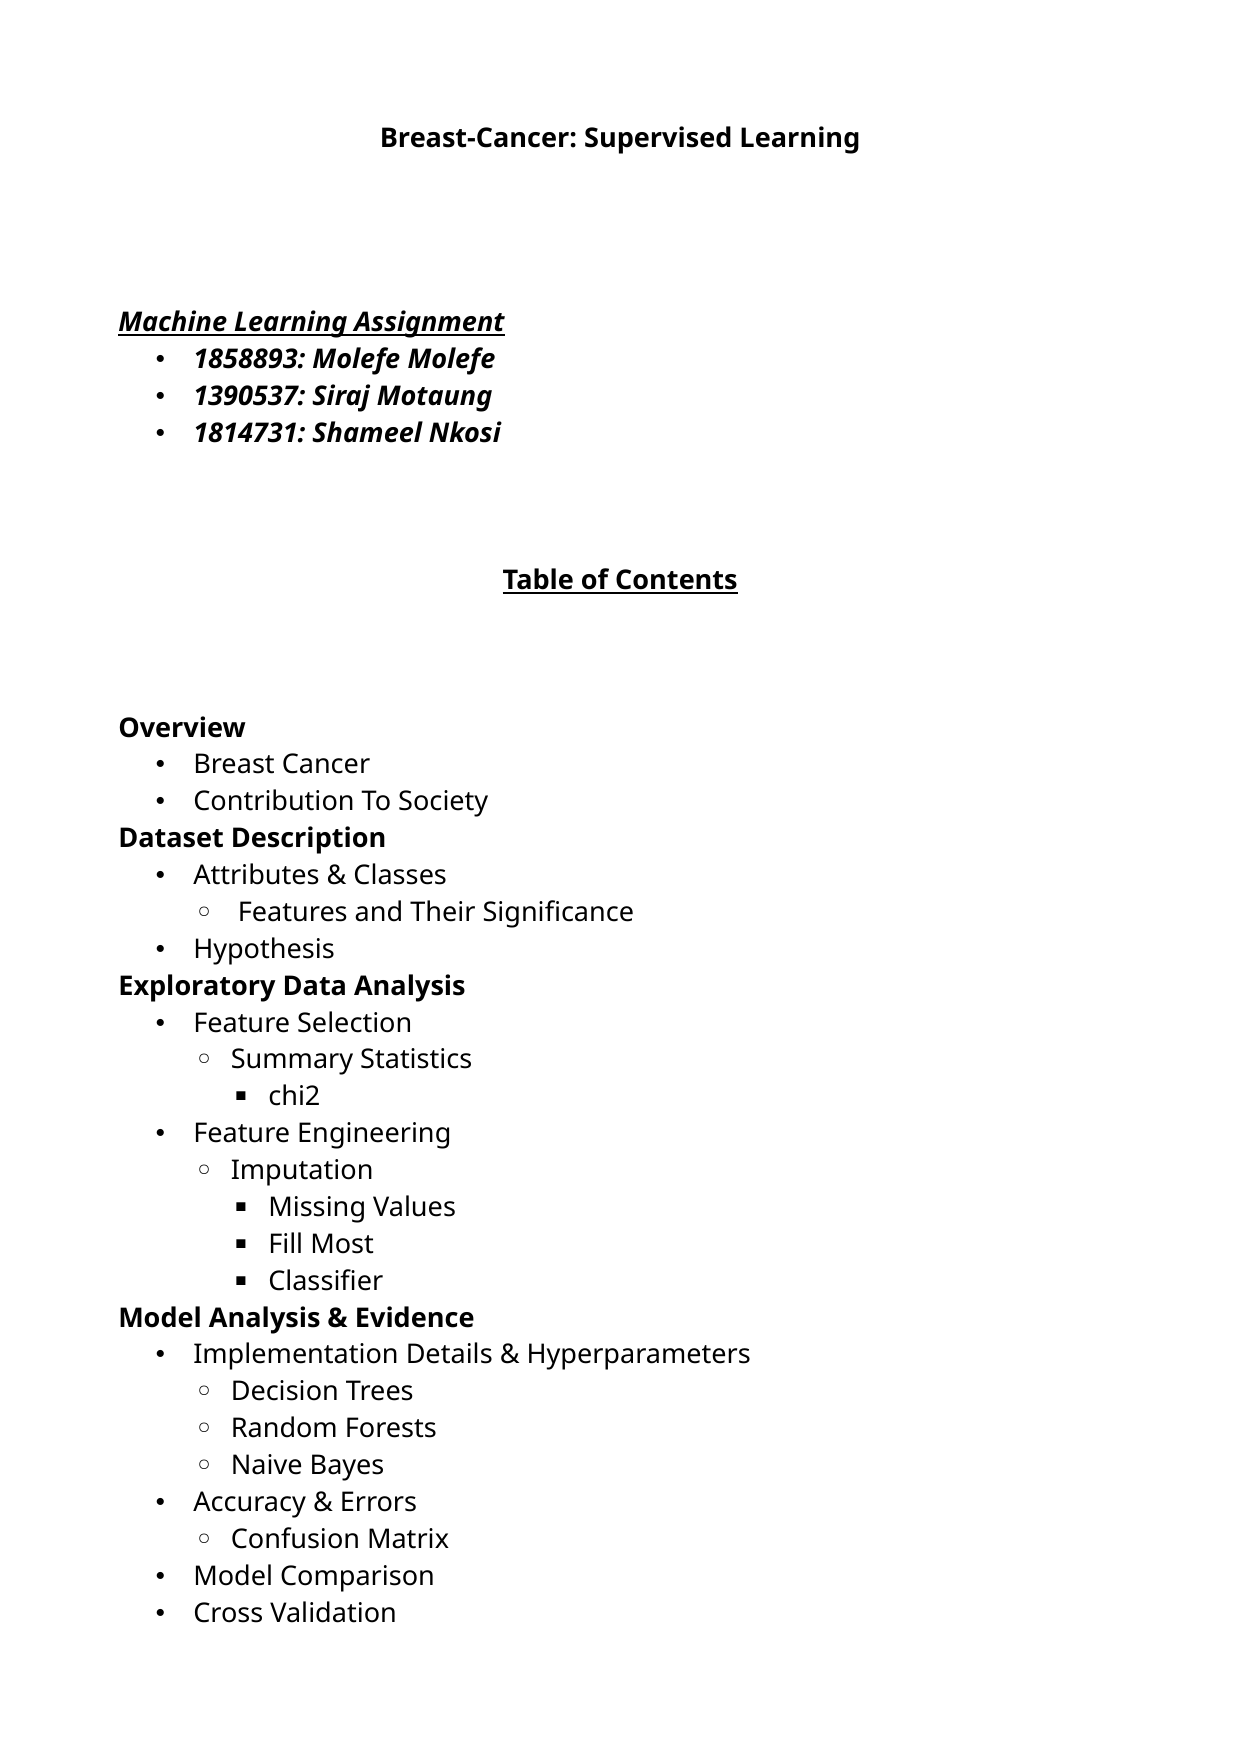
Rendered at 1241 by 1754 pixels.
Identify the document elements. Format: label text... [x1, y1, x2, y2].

list Implementation Details & Hyperparameters [156, 1335, 1122, 1372]
list Accuracy & Errors [156, 1482, 1122, 1519]
list Random Forests [193, 1409, 1122, 1446]
text Model Analysis & Evidence [118, 1298, 1122, 1335]
list Attributes & Classes [156, 856, 1122, 892]
text Machine Learning Assignment [118, 302, 1122, 339]
text Overview [118, 708, 1122, 745]
list chi2 [231, 1077, 1122, 1114]
list 1814731: Shameel Nkosi [156, 413, 1122, 450]
list Feature Engineering [156, 1114, 1122, 1151]
list Model Comparison [156, 1556, 1122, 1593]
list Feature Selection [156, 1003, 1122, 1040]
list Contribution To Society [156, 782, 1122, 819]
list 1390537: Siraj Motaung [156, 376, 1122, 413]
list Classifier [231, 1261, 1122, 1298]
list Hypothesis [156, 929, 1122, 966]
text Breast-Cancer: Supervised Learning [118, 118, 1122, 155]
list Cross Validation [156, 1593, 1122, 1630]
text Dataset Description [118, 819, 1122, 856]
list Confusion Matrix [193, 1519, 1122, 1556]
text Exploratory Data Analysis [118, 966, 1122, 1003]
list Naive Bayes [193, 1446, 1122, 1482]
list Missing Values [231, 1187, 1122, 1224]
list Summary Statistics [193, 1040, 1122, 1077]
list Decision Trees [193, 1372, 1122, 1409]
text Table of Contents [118, 561, 1122, 597]
list Features and Their Significance [193, 892, 1122, 929]
list Fill Most [231, 1224, 1122, 1261]
list Imputation [193, 1151, 1122, 1187]
list 1858893: Molefe Molefe [156, 339, 1122, 376]
list Breast Cancer [156, 745, 1122, 782]
